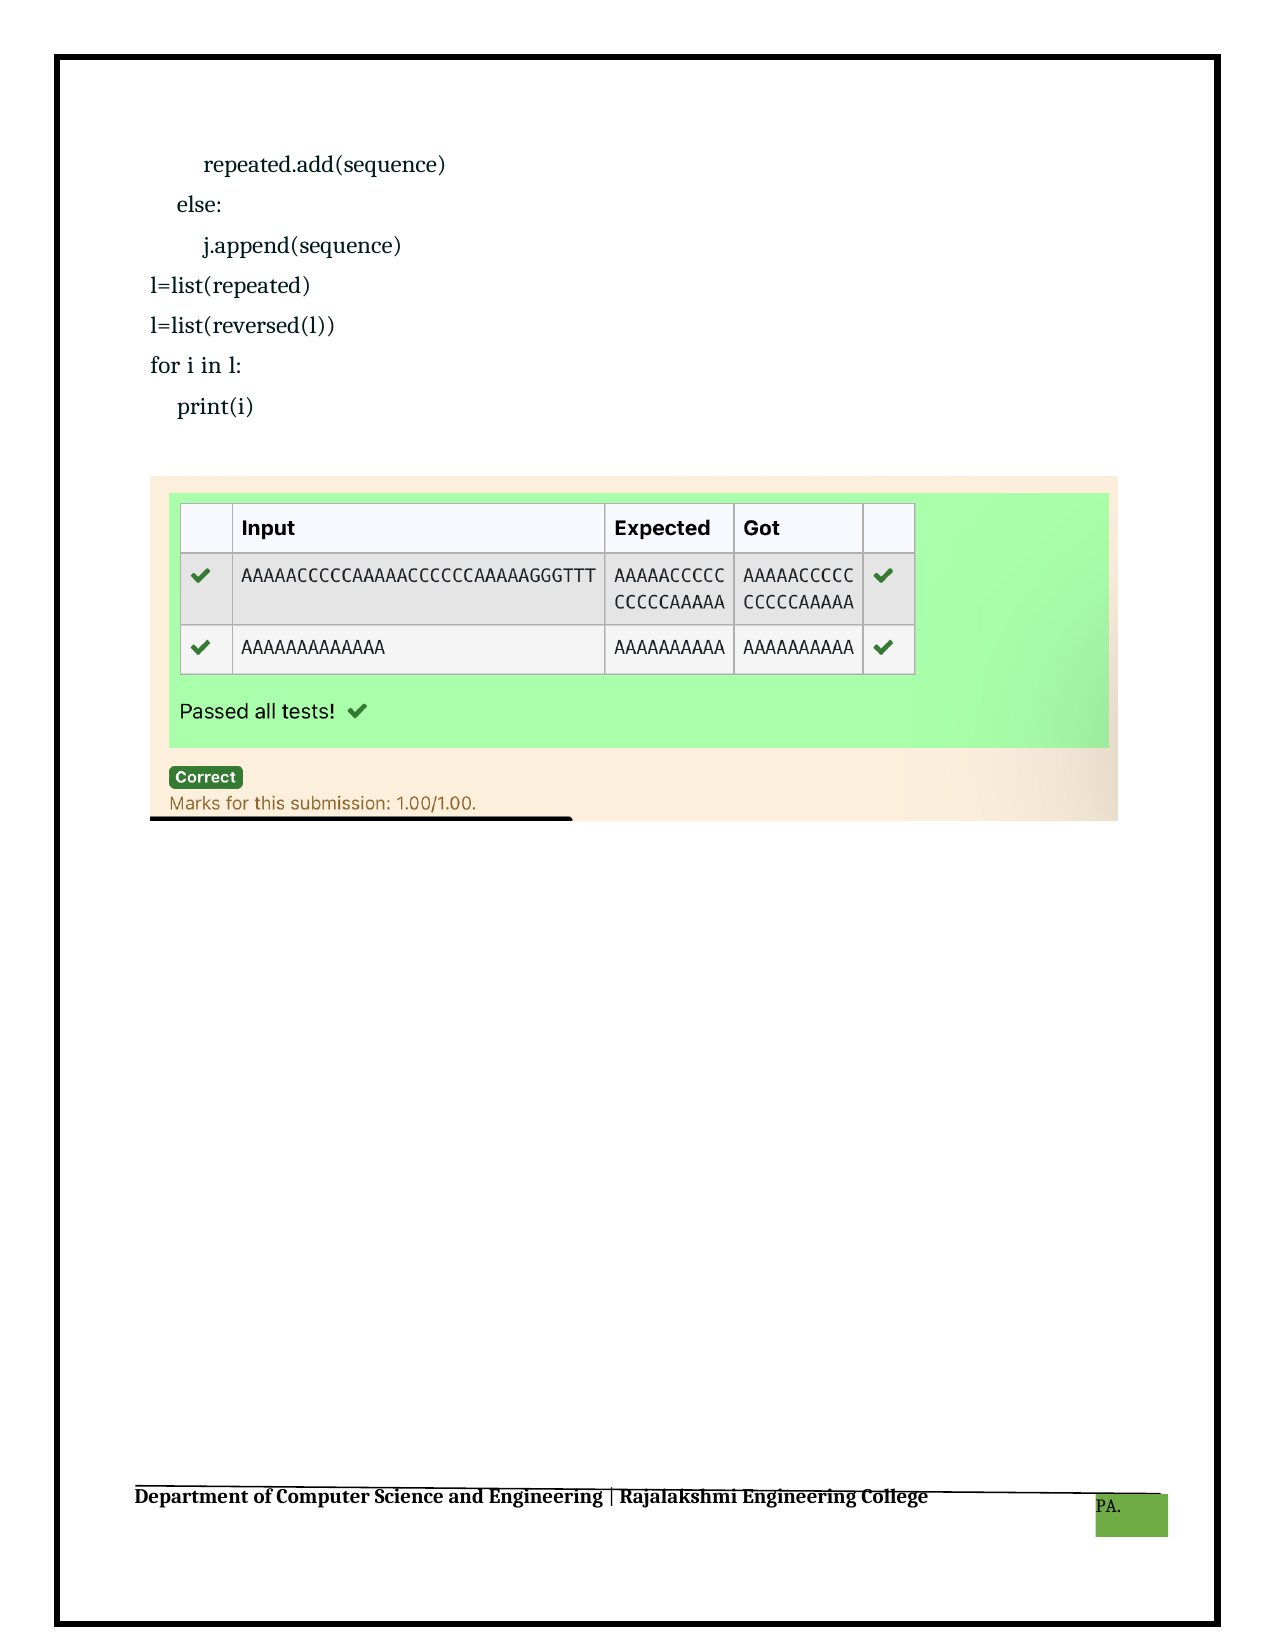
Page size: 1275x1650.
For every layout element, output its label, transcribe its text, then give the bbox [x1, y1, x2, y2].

text repeated.add(sequence) else: [177, 151, 464, 219]
text for i in l: print(i) [150, 352, 258, 420]
text j.append(sequence) l=list(repeated) l=list(reversed(l)) [150, 231, 415, 339]
picture [150, 473, 1118, 821]
